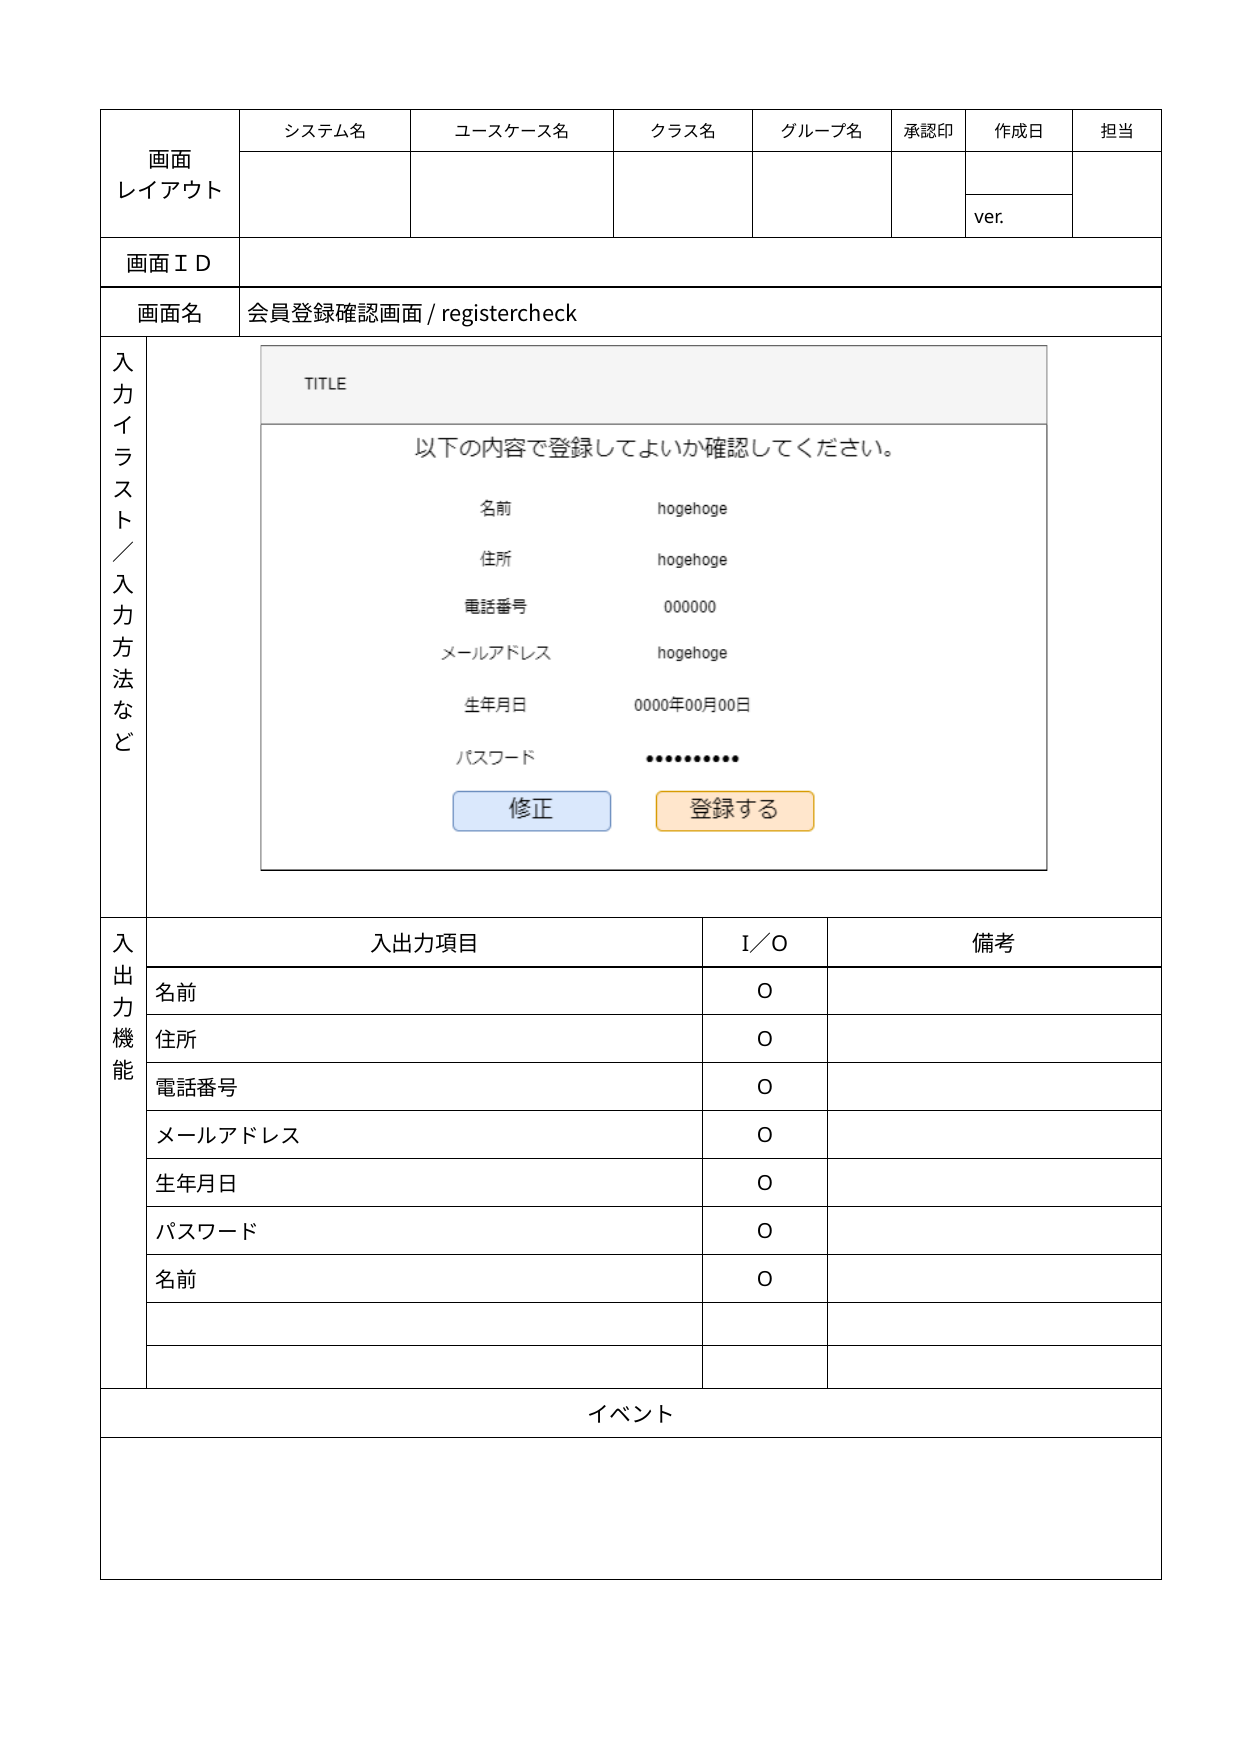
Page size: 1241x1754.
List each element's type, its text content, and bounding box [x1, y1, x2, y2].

table_cell O [703, 1255, 827, 1302]
table_header 作成日 [966, 110, 1072, 151]
table_cell [828, 1015, 1161, 1062]
table_cell 会員登録確認画面 / registercheck [240, 288, 1161, 336]
table_cell 生年月日 [147, 1159, 702, 1206]
table_cell [101, 1438, 1161, 1579]
table_header ユースケース名 [411, 110, 613, 151]
table_header システム名 [240, 110, 410, 151]
table_cell イベント [101, 1389, 1161, 1437]
table_cell [828, 1346, 1161, 1388]
table_cell メールアドレス [147, 1111, 702, 1158]
table_cell パスワード [147, 1207, 702, 1254]
table_cell [892, 152, 965, 237]
table_cell O [703, 1063, 827, 1110]
table_cell 備考 [828, 918, 1161, 966]
table_cell 画面名 [101, 288, 239, 336]
table_cell 入出力機能 [101, 918, 146, 1388]
table_cell [147, 1303, 702, 1345]
table_cell [828, 1111, 1161, 1158]
table_header グループ名 [753, 110, 891, 151]
table_cell [240, 238, 1161, 286]
table_cell 名前 [147, 968, 702, 1014]
table_cell O [703, 1015, 827, 1062]
table_cell [703, 1346, 827, 1388]
table_cell 入出力項目 [147, 918, 702, 966]
table_cell [703, 1303, 827, 1345]
table_cell [828, 968, 1161, 1014]
table_cell [614, 152, 752, 237]
picture [260, 345, 1048, 871]
table_header 担当 [1073, 110, 1161, 151]
table_header クラス名 [614, 110, 752, 151]
table_cell 住所 [147, 1015, 702, 1062]
table_cell [828, 1207, 1161, 1254]
table_cell [753, 152, 891, 237]
table_cell O [703, 1159, 827, 1206]
table_cell O [703, 1111, 827, 1158]
table_cell [147, 1346, 702, 1388]
table_cell O [703, 968, 827, 1014]
table_cell 画面ＩＤ [101, 238, 239, 286]
table_cell [966, 152, 1072, 194]
table_cell ver. [966, 195, 1072, 237]
table_header 画面 レイアウト [101, 110, 239, 237]
table_header 承認印 [892, 110, 965, 151]
table_cell [828, 1063, 1161, 1110]
table_cell [828, 1159, 1161, 1206]
table_cell O [703, 1207, 827, 1254]
table_cell [828, 1303, 1161, 1345]
table_cell [240, 152, 410, 237]
table_cell I／O [703, 918, 827, 966]
table_cell 名前 [147, 1255, 702, 1302]
table_cell 入力イラスト／入力方法など [101, 337, 146, 917]
table_cell [411, 152, 613, 237]
table_cell [828, 1255, 1161, 1302]
table_cell [1073, 152, 1161, 237]
table_cell [147, 337, 1161, 917]
table_cell 電話番号 [147, 1063, 702, 1110]
